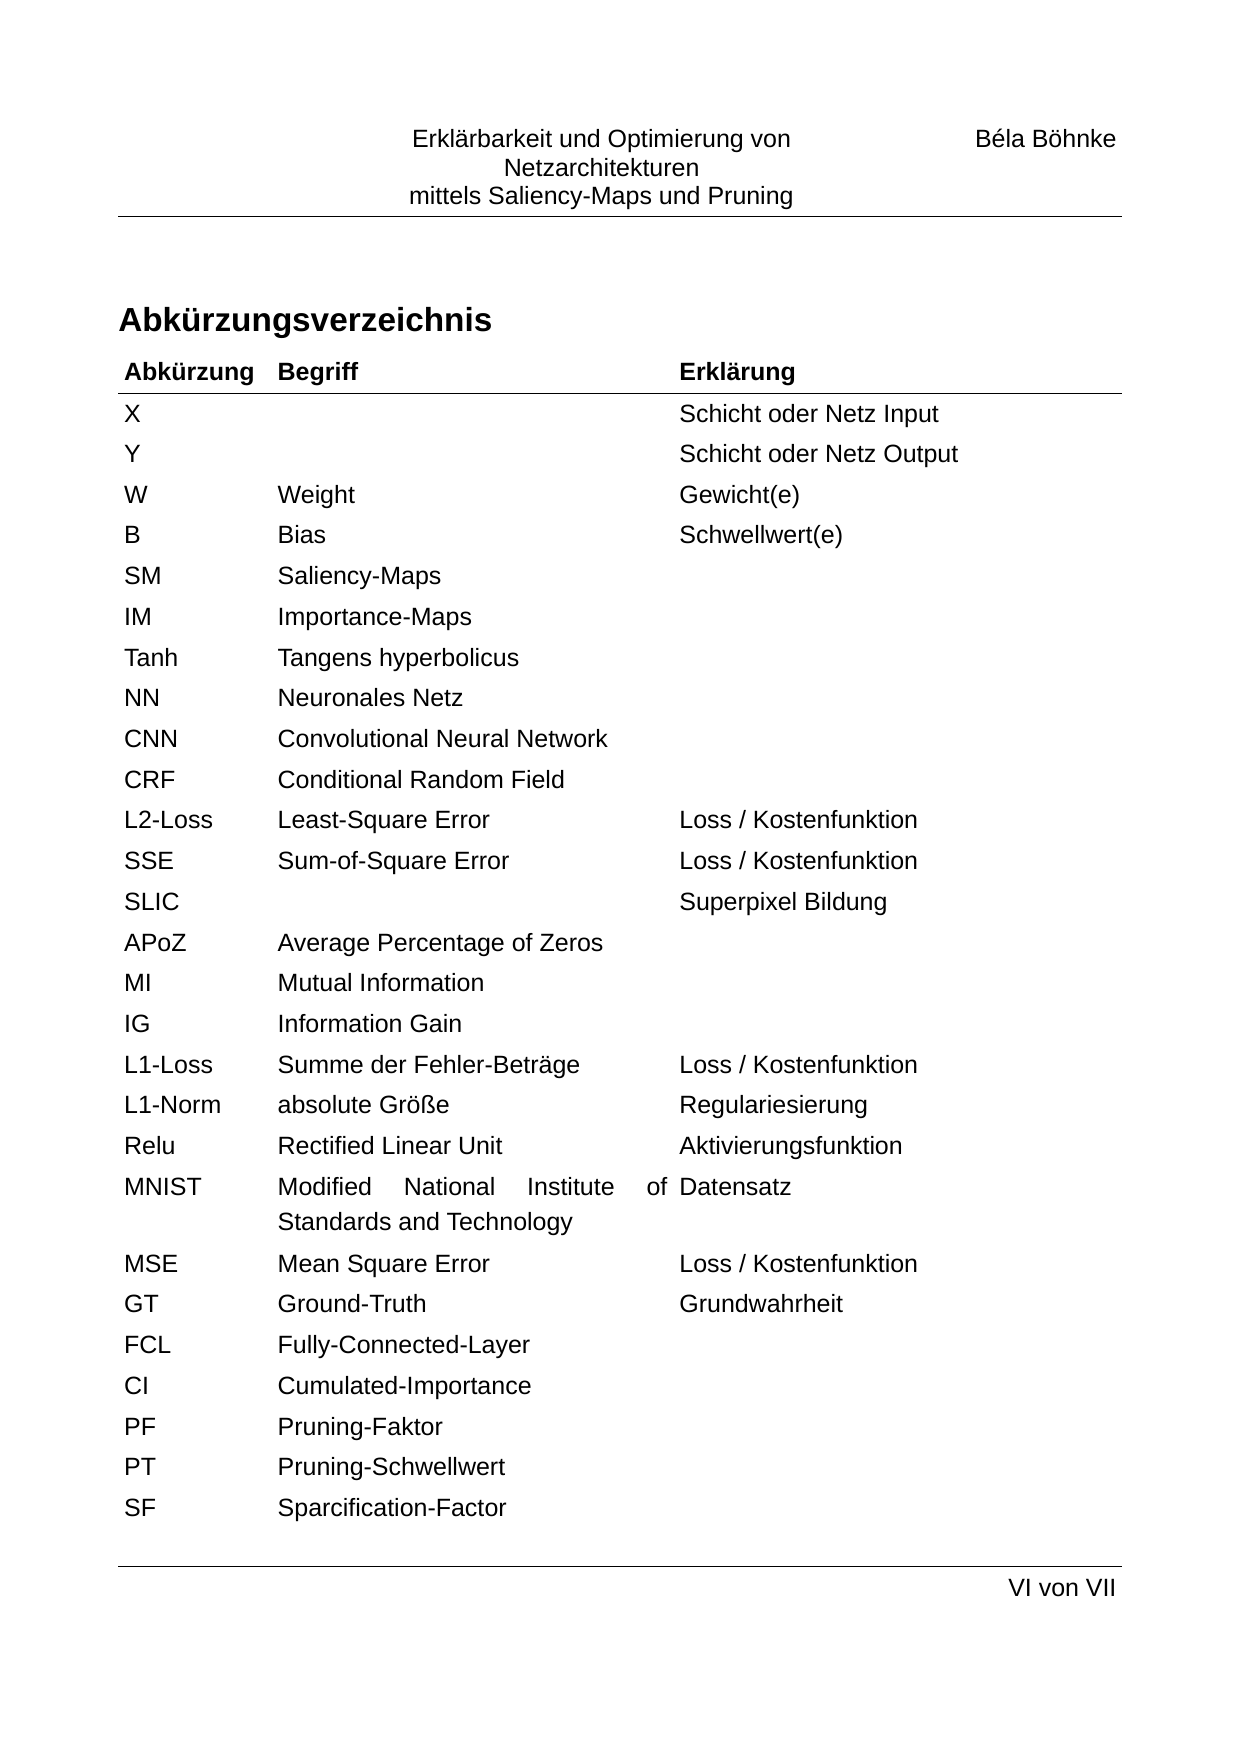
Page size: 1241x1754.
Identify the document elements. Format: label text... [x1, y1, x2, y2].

table_cell Superpixel Bildung [673, 881, 1122, 922]
table_cell SM [118, 555, 272, 596]
table_cell Fully-Connected-Layer [272, 1325, 673, 1365]
table_cell CNN [118, 718, 272, 759]
table_cell Tanh [118, 637, 272, 677]
table_cell IG [118, 1003, 272, 1044]
table_cell Cumulated-Importance [272, 1365, 673, 1406]
table_cell Schicht oder Netz Output [673, 433, 1122, 474]
table_cell IM [118, 596, 272, 637]
table_cell Least-Square Error [272, 800, 673, 840]
table_cell B [118, 515, 272, 555]
table_cell Average Percentage of Zeros [272, 922, 673, 963]
table_cell Y [118, 433, 272, 474]
table_cell CI [118, 1365, 272, 1406]
table_cell Sparcification-Factor [272, 1488, 673, 1528]
table_cell Ground-Truth [272, 1284, 673, 1324]
table_header Erklärung [673, 351, 1122, 392]
table_cell W [118, 474, 272, 514]
table_cell [673, 922, 1122, 963]
table_cell MI [118, 963, 272, 1003]
table_cell [673, 1325, 1122, 1365]
table_cell [272, 433, 673, 474]
table_cell FCL [118, 1325, 272, 1365]
table_cell Sum-of-Square Error [272, 840, 673, 881]
table_cell Rectified Linear Unit [272, 1126, 673, 1166]
table_cell [673, 555, 1122, 596]
table_cell [673, 718, 1122, 759]
table_cell Gewicht(e) [673, 474, 1122, 514]
table_cell Information Gain [272, 1003, 673, 1044]
table_cell MSE [118, 1243, 272, 1284]
table_cell Modified National Institute of Standards and Technology [272, 1166, 673, 1243]
table_cell Aktivierungsfunktion [673, 1126, 1122, 1166]
table_cell Pruning-Faktor [272, 1406, 673, 1447]
table_cell Datensatz [673, 1166, 1122, 1243]
table_cell Bias [272, 515, 673, 555]
table_cell PF [118, 1406, 272, 1447]
table_cell Conditional Random Field [272, 759, 673, 800]
table_cell [673, 678, 1122, 718]
table_cell APoZ [118, 922, 272, 963]
table_cell [673, 1365, 1122, 1406]
table_cell X [118, 394, 272, 433]
table_cell Mean Square Error [272, 1243, 673, 1284]
table_cell Relu [118, 1126, 272, 1166]
table_cell [673, 1447, 1122, 1487]
table_cell Convolutional Neural Network [272, 718, 673, 759]
table_cell Grundwahrheit [673, 1284, 1122, 1324]
table_header Begriff [272, 351, 673, 392]
table_cell Tangens hyperbolicus [272, 637, 673, 677]
table_cell [673, 963, 1122, 1003]
table_cell [673, 596, 1122, 637]
table_cell Schwellwert(e) [673, 515, 1122, 555]
table_cell Summe der Fehler-Beträge [272, 1044, 673, 1085]
table_cell absolute Größe [272, 1085, 673, 1126]
table_cell GT [118, 1284, 272, 1324]
table_cell Loss / Kostenfunktion [673, 800, 1122, 840]
table_cell [272, 881, 673, 922]
table_cell Loss / Kostenfunktion [673, 1044, 1122, 1085]
table_cell L2-Loss [118, 800, 272, 840]
table_cell MNIST [118, 1166, 272, 1243]
table_cell Importance-Maps [272, 596, 673, 637]
table_cell PT [118, 1447, 272, 1487]
table_cell Pruning-Schwellwert [272, 1447, 673, 1487]
table_cell Mutual Information [272, 963, 673, 1003]
table_header Abkürzung [118, 351, 272, 392]
table_cell Regulariesierung [673, 1085, 1122, 1126]
table_cell NN [118, 678, 272, 718]
table_cell [673, 759, 1122, 800]
table_cell SLIC [118, 881, 272, 922]
table_cell Weight [272, 474, 673, 514]
table_cell L1-Loss [118, 1044, 272, 1085]
table_cell Saliency-Maps [272, 555, 673, 596]
table_cell [272, 394, 673, 433]
table_cell Loss / Kostenfunktion [673, 1243, 1122, 1284]
table_cell L1-Norm [118, 1085, 272, 1126]
table_cell [673, 1488, 1122, 1528]
table_cell Schicht oder Netz Input [673, 394, 1122, 433]
table_cell [673, 1003, 1122, 1044]
table_cell SSE [118, 840, 272, 881]
table_cell CRF [118, 759, 272, 800]
subtitle Abkürzungsverzeichnis [118, 300, 1122, 338]
table_cell Neuronales Netz [272, 678, 673, 718]
table_cell [673, 1406, 1122, 1447]
table_cell SF [118, 1488, 272, 1528]
table_cell [673, 637, 1122, 677]
table_cell Loss / Kostenfunktion [673, 840, 1122, 881]
